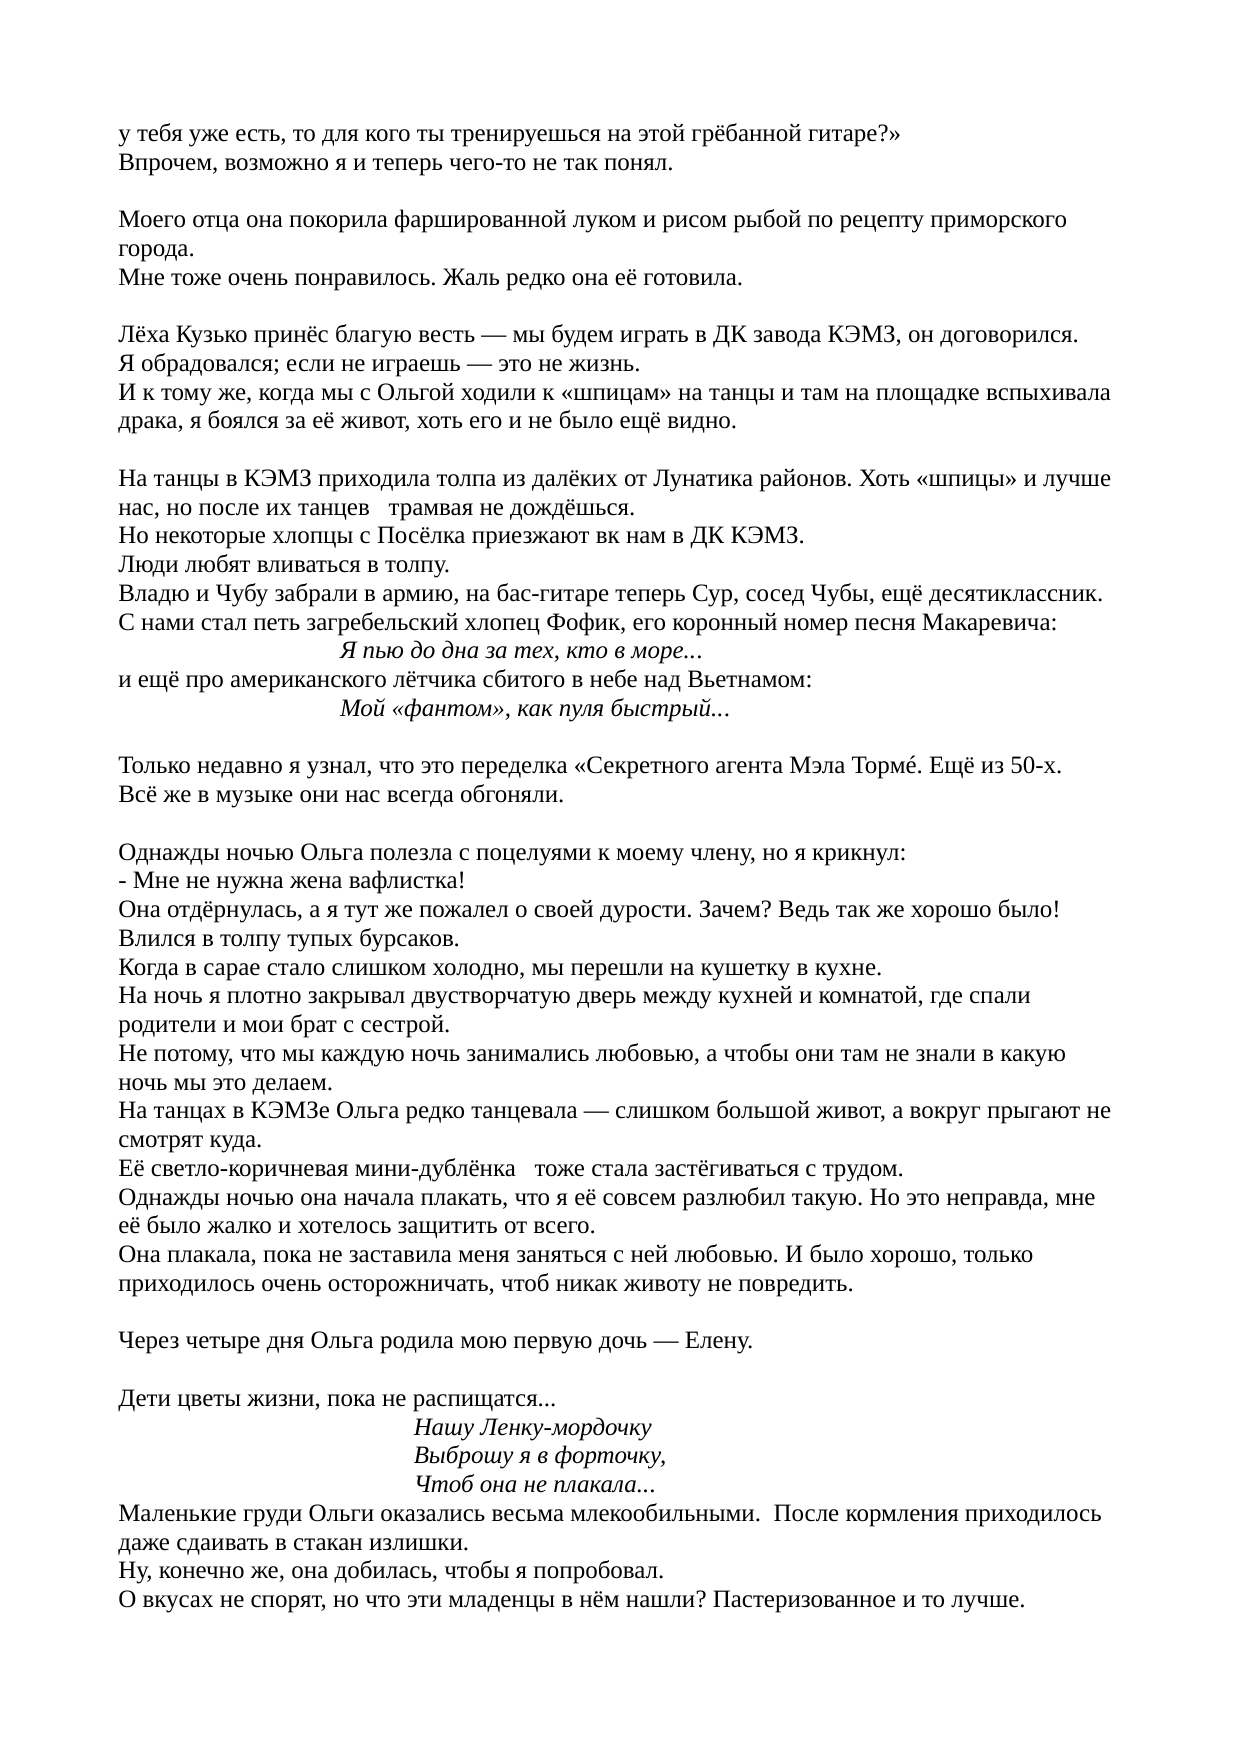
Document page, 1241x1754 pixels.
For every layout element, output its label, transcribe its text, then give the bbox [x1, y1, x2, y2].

text Выброшу я в форточку, [118, 1441, 1122, 1469]
text Мой «фантом», как пуля быстрый... [118, 693, 1122, 722]
text Всё же в музыке они нас всегда обгоняли. [118, 779, 1122, 808]
text Но некоторые хлопцы с Посёлка приезжают вк нам в ДК КЭМЗ. [118, 521, 1122, 549]
text - Мне не нужна жена вафлистка! [118, 866, 1122, 894]
text На танцы в КЭМЗ приходила толпа из далёких от Лунатика районов. Хоть «шпицы» и лучше нас, но после их танцев трамвая не дождёшься. [118, 463, 1122, 521]
text Не потому, что мы каждую ночь занимались любовью, а чтобы они там не знали в какую ночь мы это делаем. [118, 1038, 1122, 1096]
text На танцах в КЭМЗе Ольга редко танцевала — слишком большой живот, а вокруг прыгают не смотрят куда. [118, 1096, 1122, 1153]
text Моего отца она покорила фаршированной луком и рисом рыбой по рецепту приморского города. [118, 204, 1122, 262]
text Мне тоже очень понравилось. Жаль редко она её готовила. [118, 262, 1122, 291]
text Я пью до дна за тех, кто в море... [118, 636, 1122, 664]
text Владю и Чубу забрали в армию, на бас-гитаре теперь Сур, сосед Чубы, ещё десятиклассник. [118, 578, 1122, 607]
text Дети цветы жизни, пока не распищатся... [118, 1383, 1122, 1412]
text Лёха Кузько принёс благую весть — мы будем играть в ДК завода КЭМЗ, он договорился. [118, 319, 1122, 348]
text С нами стал петь загребельский хлопец Фофик, его коронный номер песня Макаревича: [118, 607, 1122, 636]
text Маленькие груди Ольги оказались весьма млекообильными. После кормления приходилось даже сдаивать в стакан излишки. [118, 1498, 1122, 1556]
text Когда в сарае стало слишком холодно, мы перешли на кушетку в кухне. [118, 952, 1122, 981]
text Влился в толпу тупых бурсаков. [118, 923, 1122, 952]
text Чтоб она не плакала... [118, 1469, 1122, 1498]
text и ещё про американского лётчика сбитого в небе над Вьетнамом: [118, 664, 1122, 693]
text Ну, конечно же, она добилась, чтобы я попробовал. [118, 1556, 1122, 1584]
text И к тому же, когда мы с Ольгой ходили к «шпицам» на танцы и там на площадке вспыхивала драка, я боялся за её живот, хоть его и не было ещё видно. [118, 377, 1122, 434]
text На ночь я плотно закрывал двустворчатую дверь между кухней и комнатой, где спали родители и мои брат с сестрой. [118, 981, 1122, 1038]
text Однажды ночью она начала плакать, что я её совсем разлюбил такую. Но это неправда, мне её было жалко и хотелось защитить от всего. [118, 1182, 1122, 1239]
text Я обрадовался; если не играешь — это не жизнь. [118, 348, 1122, 377]
text Только недавно я узнал, что это переделка «Секретного агента Мэла Тормé. Ещё из 50-х. [118, 751, 1122, 779]
text Впрочем, возможно я и теперь чего-то не так понял. [118, 147, 1122, 176]
text Через четыре дня Ольга родила мою первую дочь — Елену. [118, 1326, 1122, 1354]
text Однажды ночью Ольга полезла с поцелуями к моему члену, но я крикнул: [118, 837, 1122, 866]
text О вкусах не спорят, но что эти младенцы в нём нашли? Пастеризованное и то лучше. [118, 1584, 1122, 1613]
text Её светло-коричневая мини-дублёнка тоже стала застёгиваться с трудом. [118, 1153, 1122, 1182]
text Она плакала, пока не заставила меня заняться с ней любовью. И было хорошо, только приходилось очень осторожничать, чтоб никак животу не повредить. [118, 1239, 1122, 1297]
text Нашу Ленку-мордочку [118, 1412, 1122, 1441]
text Люди любят вливаться в толпу. [118, 549, 1122, 578]
text Она отдёрнулась, а я тут же пожалел о своей дурости. Зачем? Ведь так же хорошо было! [118, 894, 1122, 923]
text у тебя уже есть, то для кого ты тренируешься на этой грёбанной гитаре?» [118, 118, 1122, 147]
